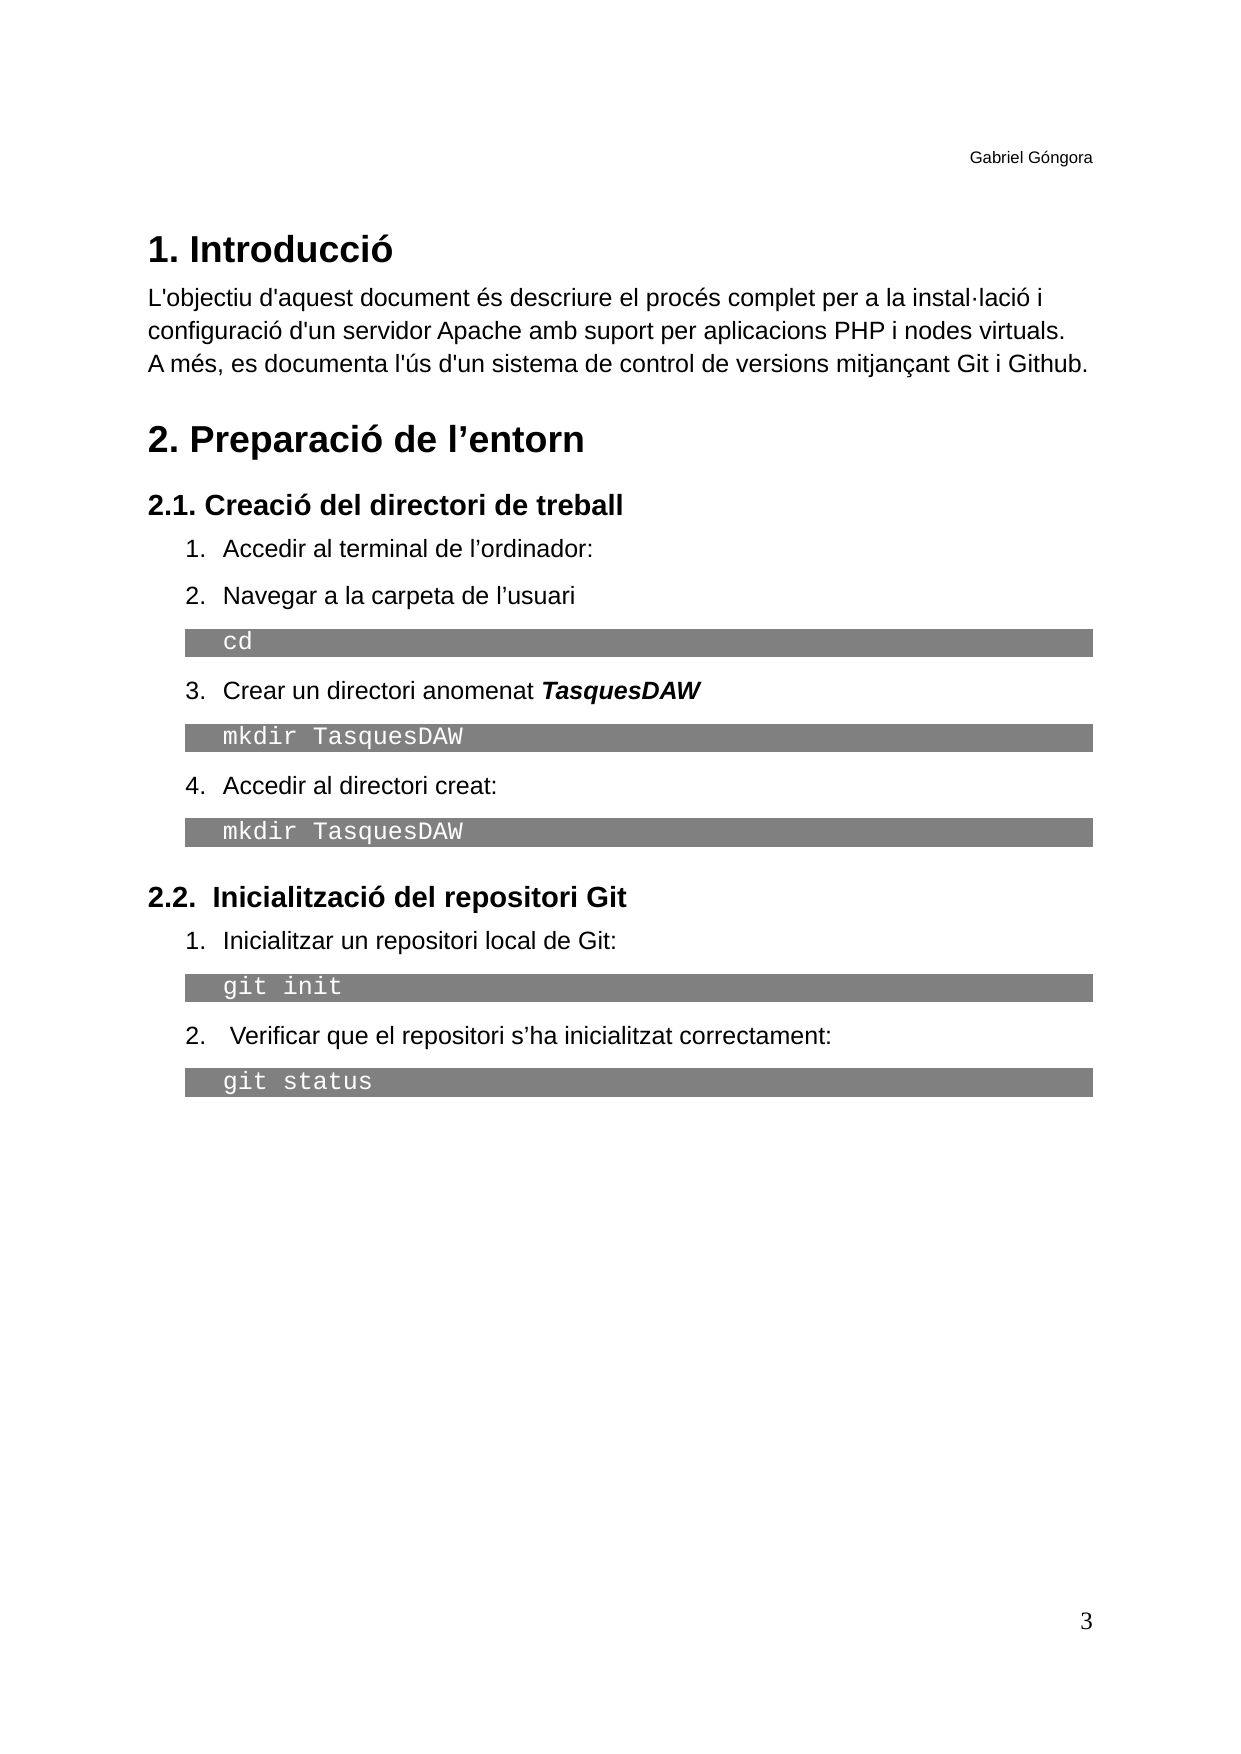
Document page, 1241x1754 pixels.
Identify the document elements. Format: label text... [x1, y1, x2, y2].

list mkdir TasquesDAW [185, 818, 1093, 847]
subtitle 2.2. Inicialització del repositori Git [148, 880, 1093, 913]
list git init [185, 974, 1093, 1002]
subtitle 2.1. Creació del directori de treball [148, 488, 1093, 521]
list Accedir al terminal de l’ordinador: [185, 534, 1093, 562]
list cd [185, 629, 1093, 657]
list Inicialitzar un repositori local de Git: [185, 926, 1093, 955]
subtitle 2. Preparació de l’entorn [148, 417, 1093, 461]
list git status [185, 1068, 1093, 1097]
list mkdir TasquesDAW [185, 724, 1093, 752]
list Crear un directori anomenat TasquesDAW [185, 676, 1093, 705]
list Verificar que el repositori s’ha inicialitzat correctament: [185, 1021, 1093, 1049]
list Accedir al directori creat: [185, 771, 1093, 799]
subtitle 1. Introducció [148, 227, 1093, 271]
text L'objectiu d'aquest document és descriure el procés complet per a la instal·lació i configuració d'un servidor Apache amb suport per aplicacions PHP i nodes virtuals. A més, es documenta l'ús d'un sistema de control de versions mitjançant Git i Github. [148, 283, 1093, 378]
list Navegar a la carpeta de l’usuari [185, 581, 1093, 610]
